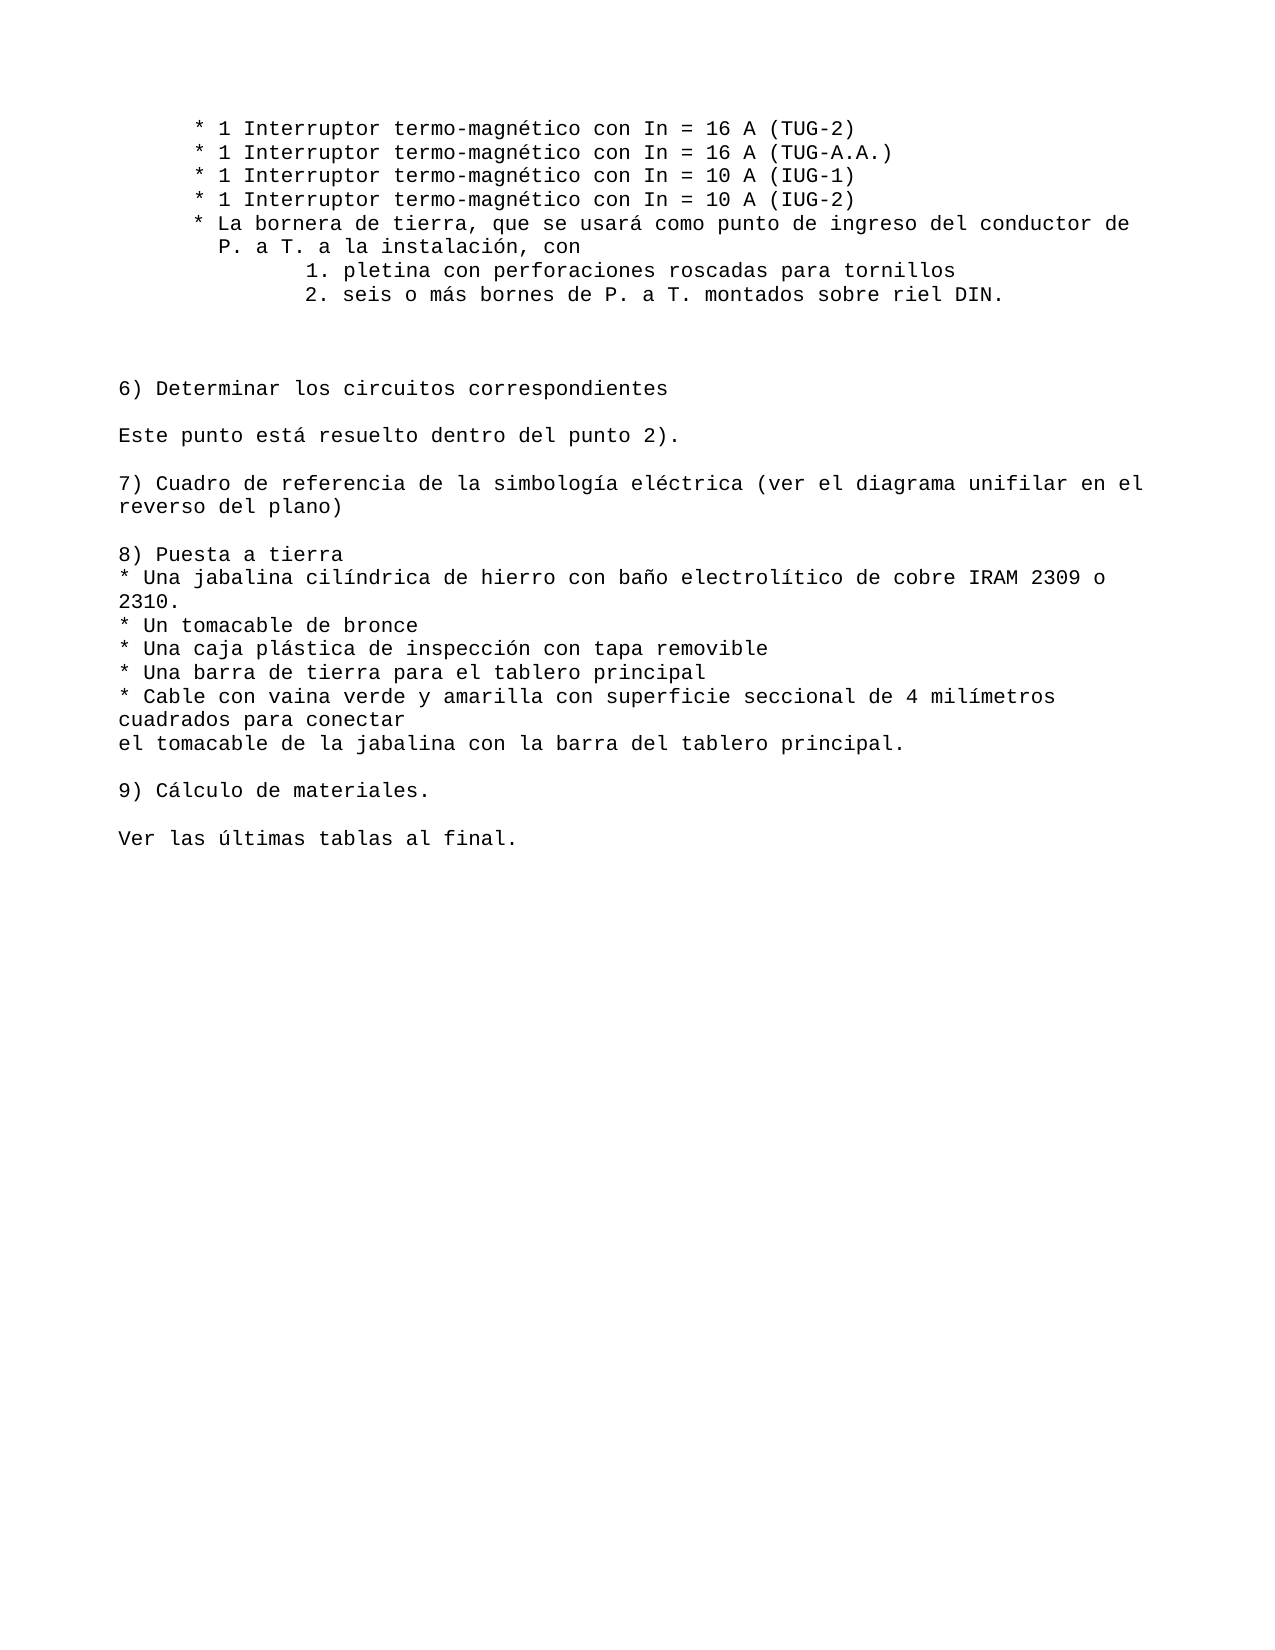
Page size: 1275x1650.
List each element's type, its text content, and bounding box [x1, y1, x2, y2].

text * Una caja plástica de inspección con tapa removible [118, 638, 1157, 662]
text * Cable con vaina verde y amarilla con superficie seccional de 4 milímetros cuadrados para conectar [118, 686, 1157, 733]
text * 1 Interruptor termo-magnético con In = 16 A (TUG-2) [118, 118, 1157, 142]
text 6) Determinar los circuitos correspondientes [118, 378, 1157, 402]
text * 1 Interruptor termo-magnético con In = 10 A (IUG-1) [118, 165, 1157, 189]
text 1. pletina con perforaciones roscadas para tornillos [118, 260, 1157, 284]
text * La bornera de tierra, que se usará como punto de ingreso del conductor de [118, 213, 1157, 236]
text 9) Cálculo de materiales. [118, 780, 1157, 804]
text 8) Puesta a tierra [118, 544, 1157, 567]
text * 1 Interruptor termo-magnético con In = 16 A (TUG-A.A.) [118, 142, 1157, 165]
text 7) Cuadro de referencia de la simbología eléctrica (ver el diagrama unifilar en el reverso del plano) [118, 473, 1157, 520]
text * 1 Interruptor termo-magnético con In = 10 A (IUG-2) [118, 189, 1157, 213]
text P. a T. a la instalación, con [118, 236, 1157, 260]
text * Una jabalina cilíndrica de hierro con baño electrolítico de cobre IRAM 2309 o 2310. [118, 567, 1157, 615]
text * Una barra de tierra para el tablero principal [118, 662, 1157, 686]
text Este punto está resuelto dentro del punto 2). [118, 426, 1157, 449]
text 2. seis o más bornes de P. a T. montados sobre riel DIN. [118, 284, 1157, 307]
text Ver las últimas tablas al final. [118, 827, 1157, 851]
text el tomacable de la jabalina con la barra del tablero principal. [118, 733, 1157, 757]
text * Un tomacable de bronce [118, 615, 1157, 638]
